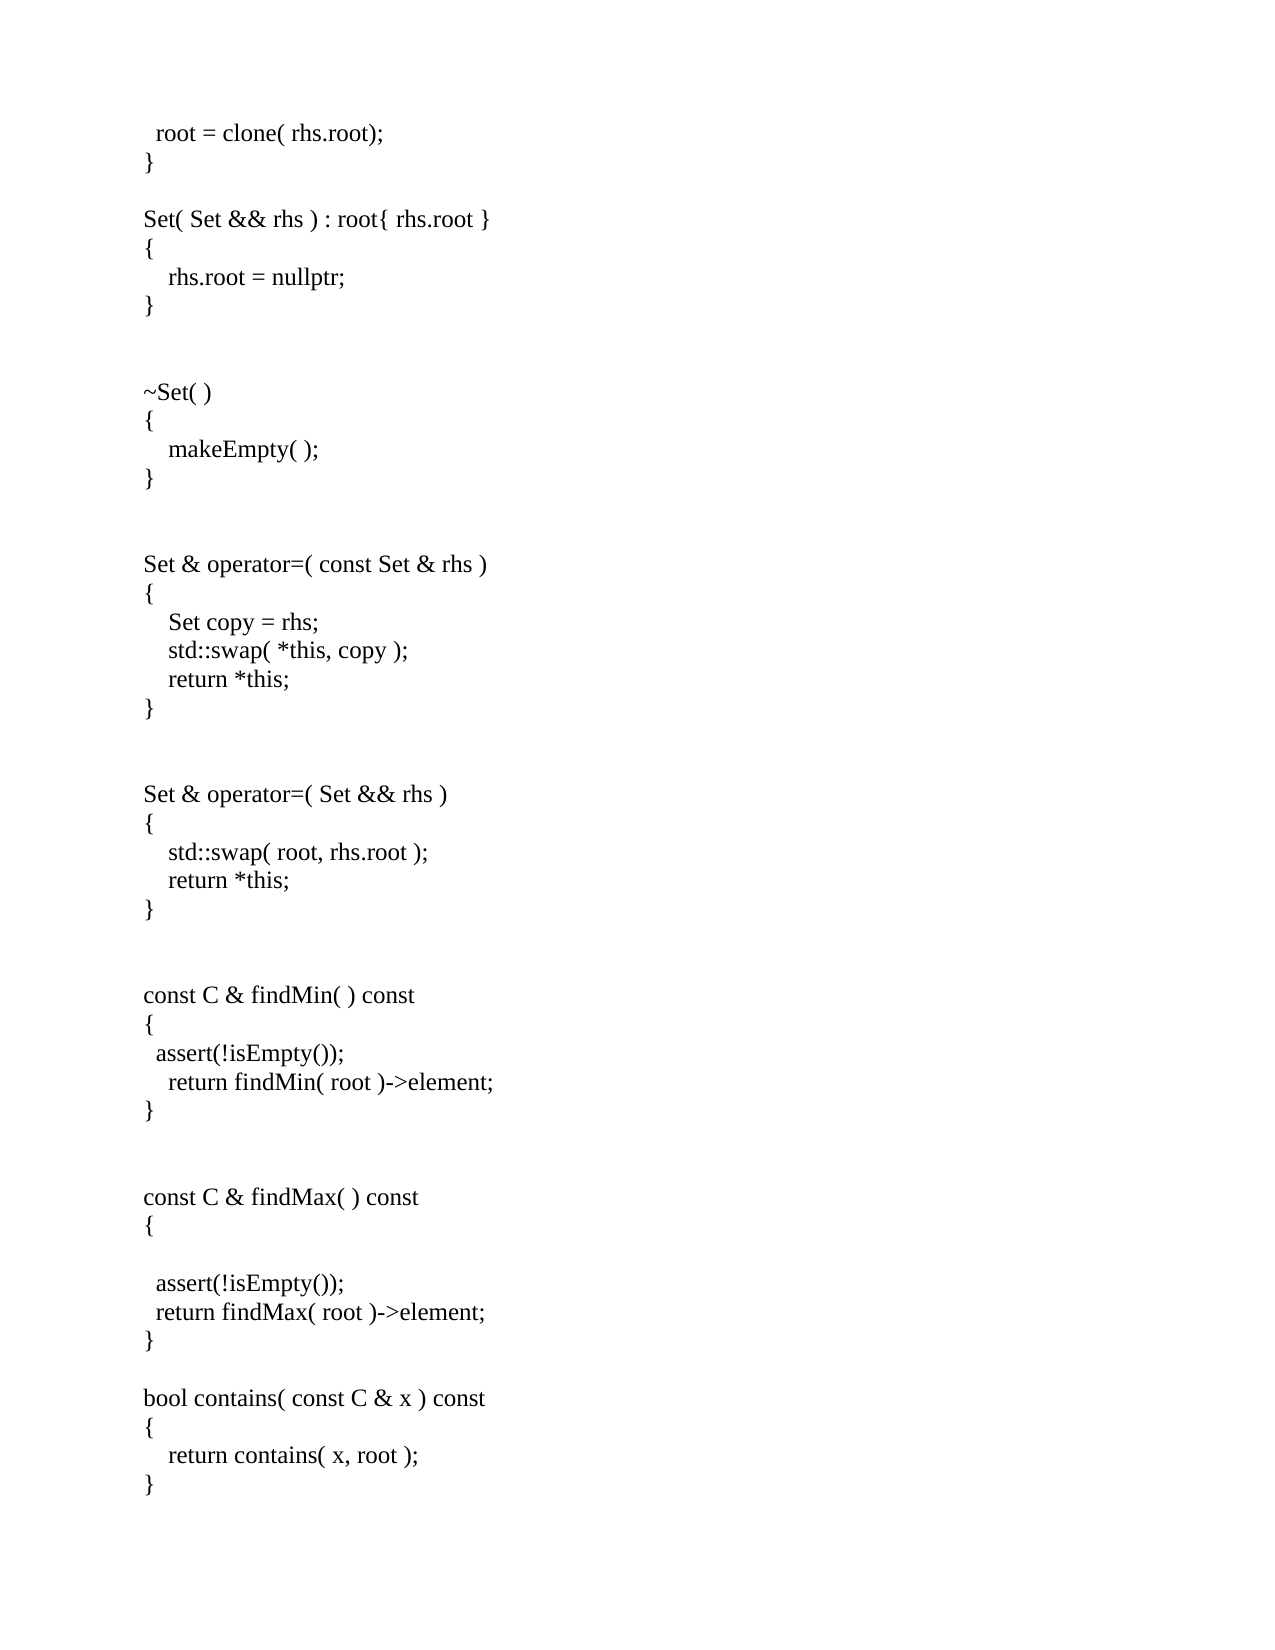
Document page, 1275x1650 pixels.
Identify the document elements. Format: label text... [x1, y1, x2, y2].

text } [118, 291, 1157, 319]
text { [118, 233, 1157, 262]
text assert(!isEmpty()); [118, 1038, 1157, 1067]
text } [118, 1469, 1157, 1498]
text } [118, 1326, 1157, 1354]
text std::swap( root, rhs.root ); [118, 837, 1157, 866]
text return findMax( root )->element; [118, 1297, 1157, 1326]
text { [118, 1009, 1157, 1038]
text } [118, 1096, 1157, 1124]
text { [118, 1412, 1157, 1441]
text } [118, 693, 1157, 722]
text } [118, 894, 1157, 923]
text { [118, 1211, 1157, 1239]
text makeEmpty( ); [118, 434, 1157, 463]
text root = clone( rhs.root); [118, 118, 1157, 147]
text assert(!isEmpty()); [118, 1268, 1157, 1297]
text Set & operator=( Set && rhs ) [118, 779, 1157, 808]
text Set( Set && rhs ) : root{ rhs.root } [118, 204, 1157, 233]
text bool contains( const C & x ) const [118, 1383, 1157, 1412]
text const C & findMax( ) const [118, 1182, 1157, 1211]
text return *this; [118, 664, 1157, 693]
text } [118, 147, 1157, 176]
text rhs.root = nullptr; [118, 262, 1157, 291]
text ~Set( ) [118, 377, 1157, 406]
text std::swap( *this, copy ); [118, 636, 1157, 664]
text { [118, 578, 1157, 607]
text { [118, 406, 1157, 434]
text return findMin( root )->element; [118, 1067, 1157, 1096]
text return contains( x, root ); [118, 1441, 1157, 1469]
text { [118, 808, 1157, 837]
text } [118, 463, 1157, 492]
text const C & findMin( ) const [118, 981, 1157, 1009]
text return *this; [118, 866, 1157, 894]
text Set & operator=( const Set & rhs ) [118, 549, 1157, 578]
text Set copy = rhs; [118, 607, 1157, 636]
